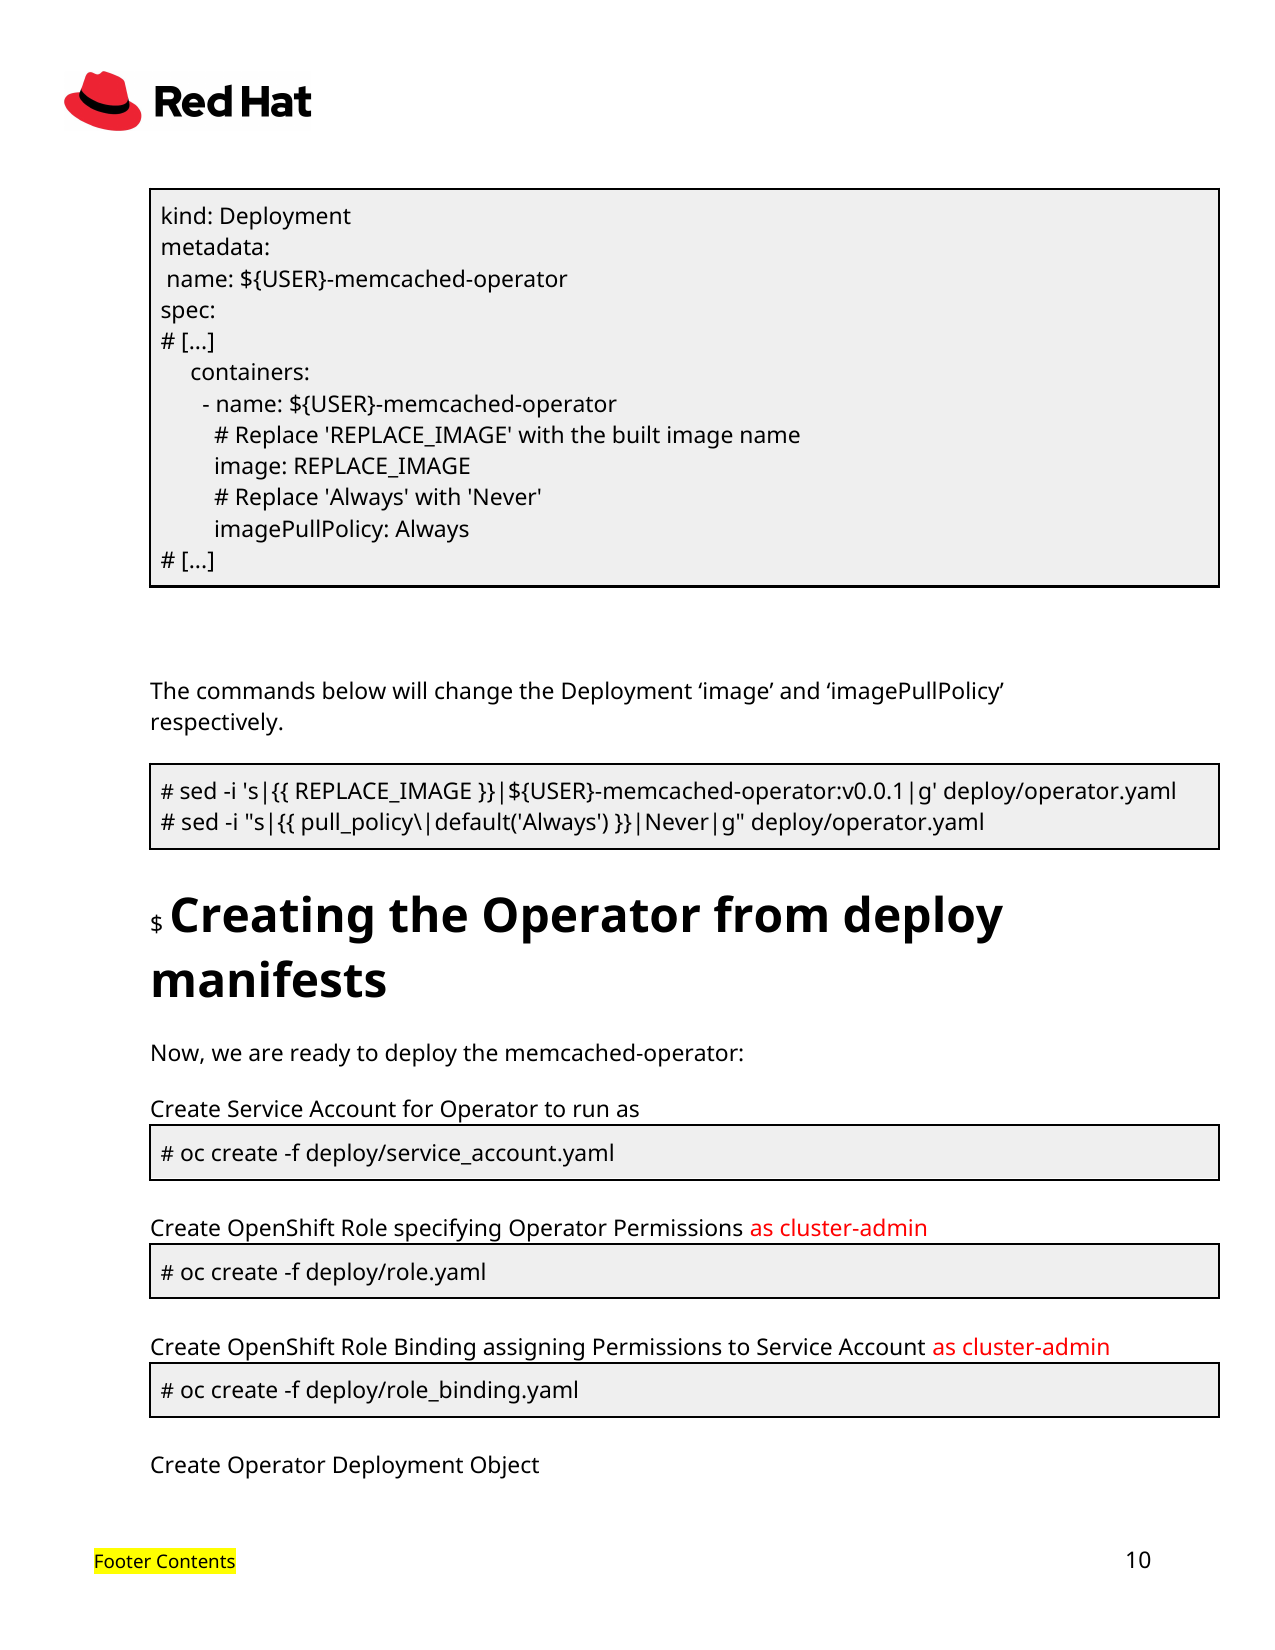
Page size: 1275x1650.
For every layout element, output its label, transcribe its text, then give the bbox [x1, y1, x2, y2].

text Create Operator Deployment Object [150, 1449, 1125, 1481]
table_header # oc create -f deploy/role_binding.yaml [151, 1364, 1218, 1416]
text Now, we are ready to deploy the memcached-operator: [150, 1037, 1125, 1068]
text Create Service Account for Operator to run as [150, 1093, 1125, 1124]
table_header # oc create -f deploy/role.yaml [151, 1245, 1218, 1297]
table_header kind: Deployment metadata: name: ${USER}-memcached-operator spec: # [...] containers: - name: ${USER}-memcached-operator # Replace 'REPLACE_IMAGE' with the built image name image: REPLACE_IMAGE # Replace 'Always' with 'Never' imagePullPolicy: Always # [...] [151, 190, 1218, 585]
picture [64, 71, 312, 131]
text Create OpenShift Role specifying Operator Permissions as cluster-admin [150, 1212, 1125, 1243]
table_header # sed -i 's|{{ REPLACE_IMAGE }}|${USER}-memcached-operator:v0.0.1|g' deploy/operator.yaml # sed -i "s|{{ pull_policy\|default('Always') }}|Never|g" deploy/operator.yaml [151, 765, 1218, 848]
table_header # oc create -f deploy/service_account.yaml [151, 1126, 1218, 1178]
text The commands below will change the Deployment ‘image’ and ‘imagePullPolicy’ respectively. [150, 675, 1125, 737]
text Create OpenShift Role Binding assigning Permissions to Service Account as cluster-admin [150, 1331, 1125, 1362]
text $ Creating the Operator from deploy manifests [150, 881, 1125, 1012]
